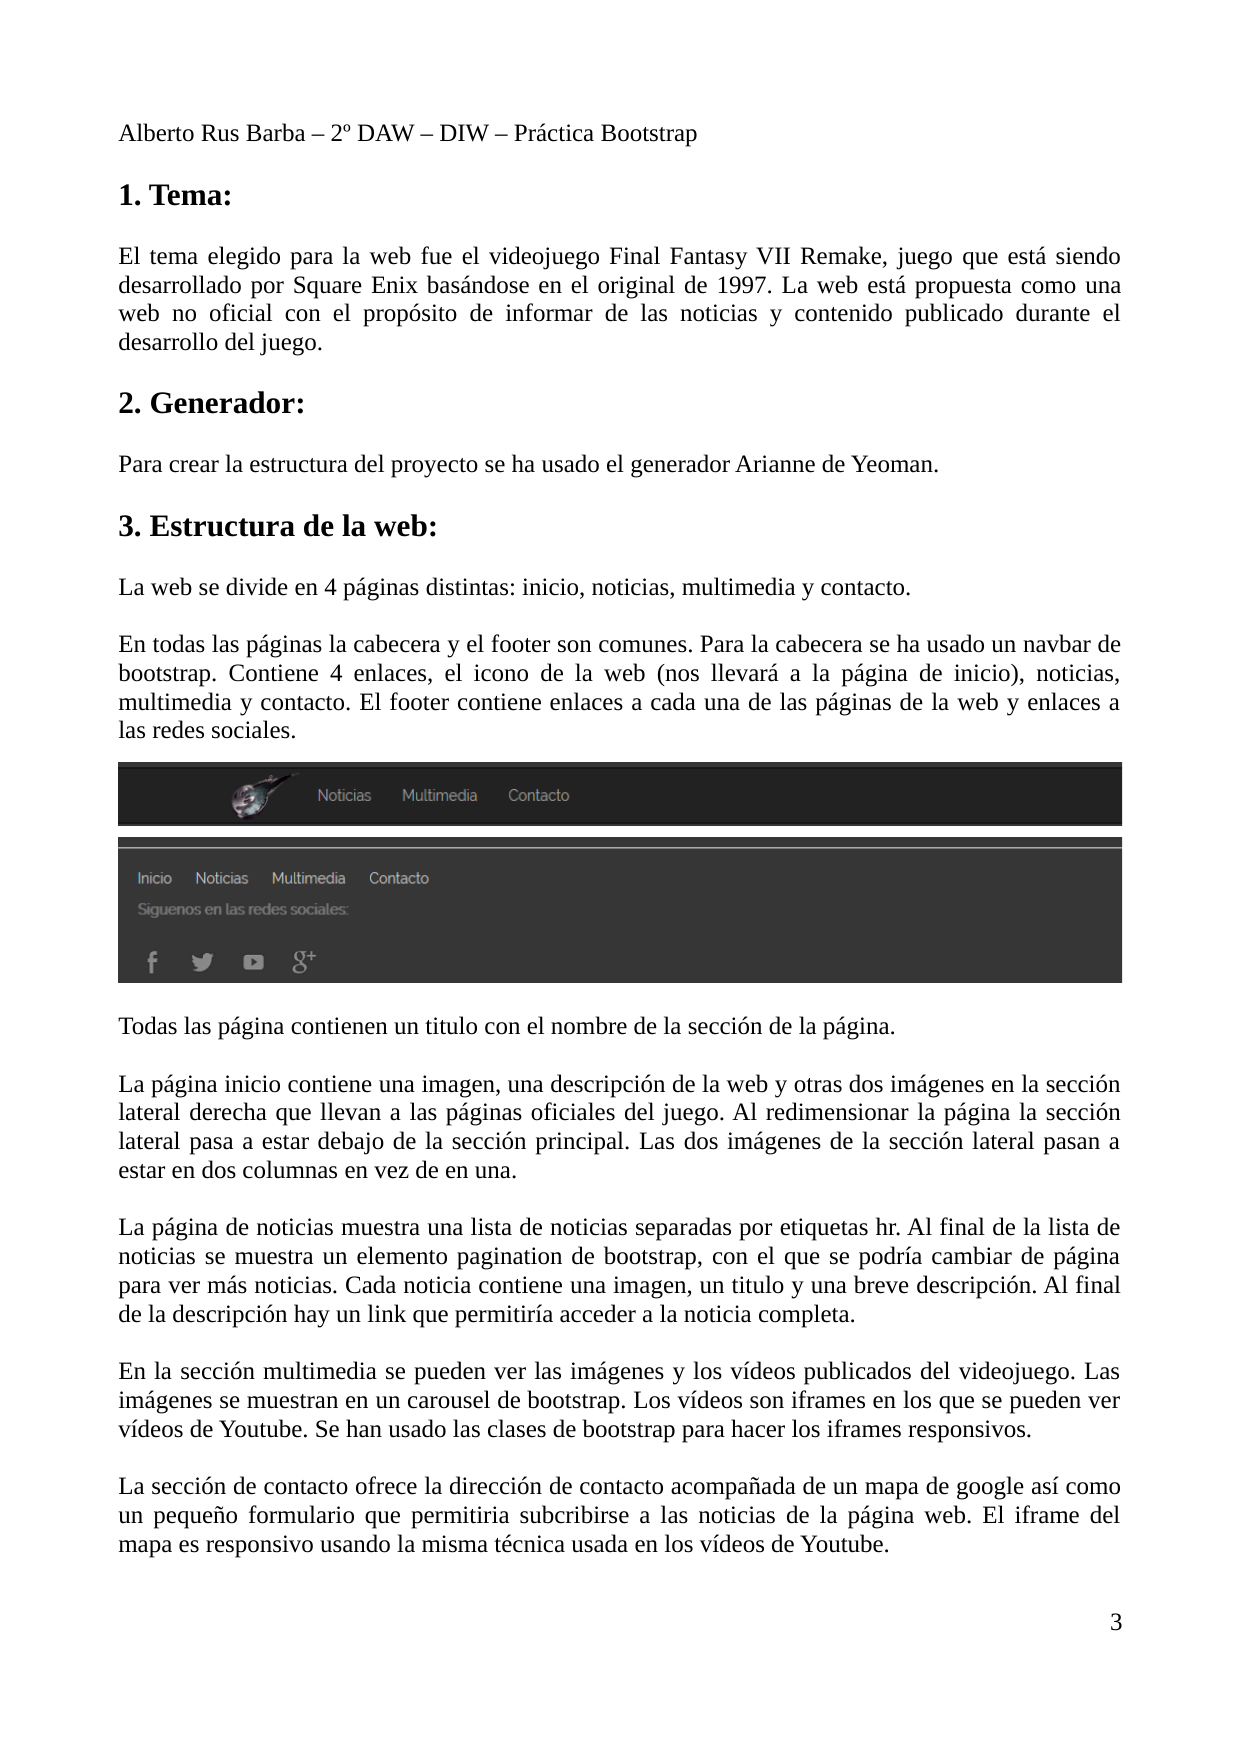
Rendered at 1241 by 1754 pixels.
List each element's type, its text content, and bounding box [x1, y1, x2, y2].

text 1. Tema: [118, 176, 1122, 212]
text En todas las páginas la cabecera y el footer son comunes. Para la cabecera se ha usado un navbar de bootstrap. Contiene 4 enlaces, el icono de la web (nos llevará a la página de inicio), noticias, multimedia y contacto. El footer contiene enlaces a cada una de las páginas de la web y enlaces a las redes sociales. [118, 629, 1122, 744]
text Para crear la estructura del proyecto se ha usado el generador Arianne de Yeoman. [118, 449, 1122, 478]
text El tema elegido para la web fue el videojuego Final Fantasy VII Remake, juego que está siendo desarrollado por Square Enix basándose en el original de 1997. La web está propuesta como una web no oficial con el propósito de informar de las noticias y contenido publicado durante el desarrollo del juego. [118, 241, 1122, 356]
text Todas las página contienen un titulo con el nombre de la sección de la página. [118, 1011, 1122, 1040]
text La web se divide en 4 páginas distintas: inicio, noticias, multimedia y contacto. [118, 572, 1122, 600]
text La página de noticias muestra una lista de noticias separadas por etiquetas hr. Al final de la lista de noticias se muestra un elemento pagination de bootstrap, con el que se podría cambiar de página para ver más noticias. Cada noticia contiene una imagen, un titulo y una breve descripción. Al final de la descripción hay un link que permitiría acceder a la noticia completa. [118, 1212, 1122, 1327]
text 2. Generador: [118, 385, 1122, 421]
text En la sección multimedia se pueden ver las imágenes y los vídeos publicados del videojuego. Las imágenes se muestran en un carousel de bootstrap. Los vídeos son iframes en los que se pueden ver vídeos de Youtube. Se han usado las clases de bootstrap para hacer los iframes responsivos. [118, 1356, 1122, 1442]
text La página inicio contiene una imagen, una descripción de la web y otras dos imágenes en la sección lateral derecha que llevan a las páginas oficiales del juego. Al redimensionar la página la sección lateral pasa a estar debajo de la sección principal. Las dos imágenes de la sección lateral pasan a estar en dos columnas en vez de en una. [118, 1069, 1122, 1184]
text 3. Estructura de la web: [118, 507, 1122, 543]
text La sección de contacto ofrece la dirección de contacto acompañada de un mapa de google así como un pequeño formulario que permitiria subcribirse a las noticias de la página web. El iframe del mapa es responsivo usando la misma técnica usada en los vídeos de Youtube. [118, 1471, 1122, 1557]
